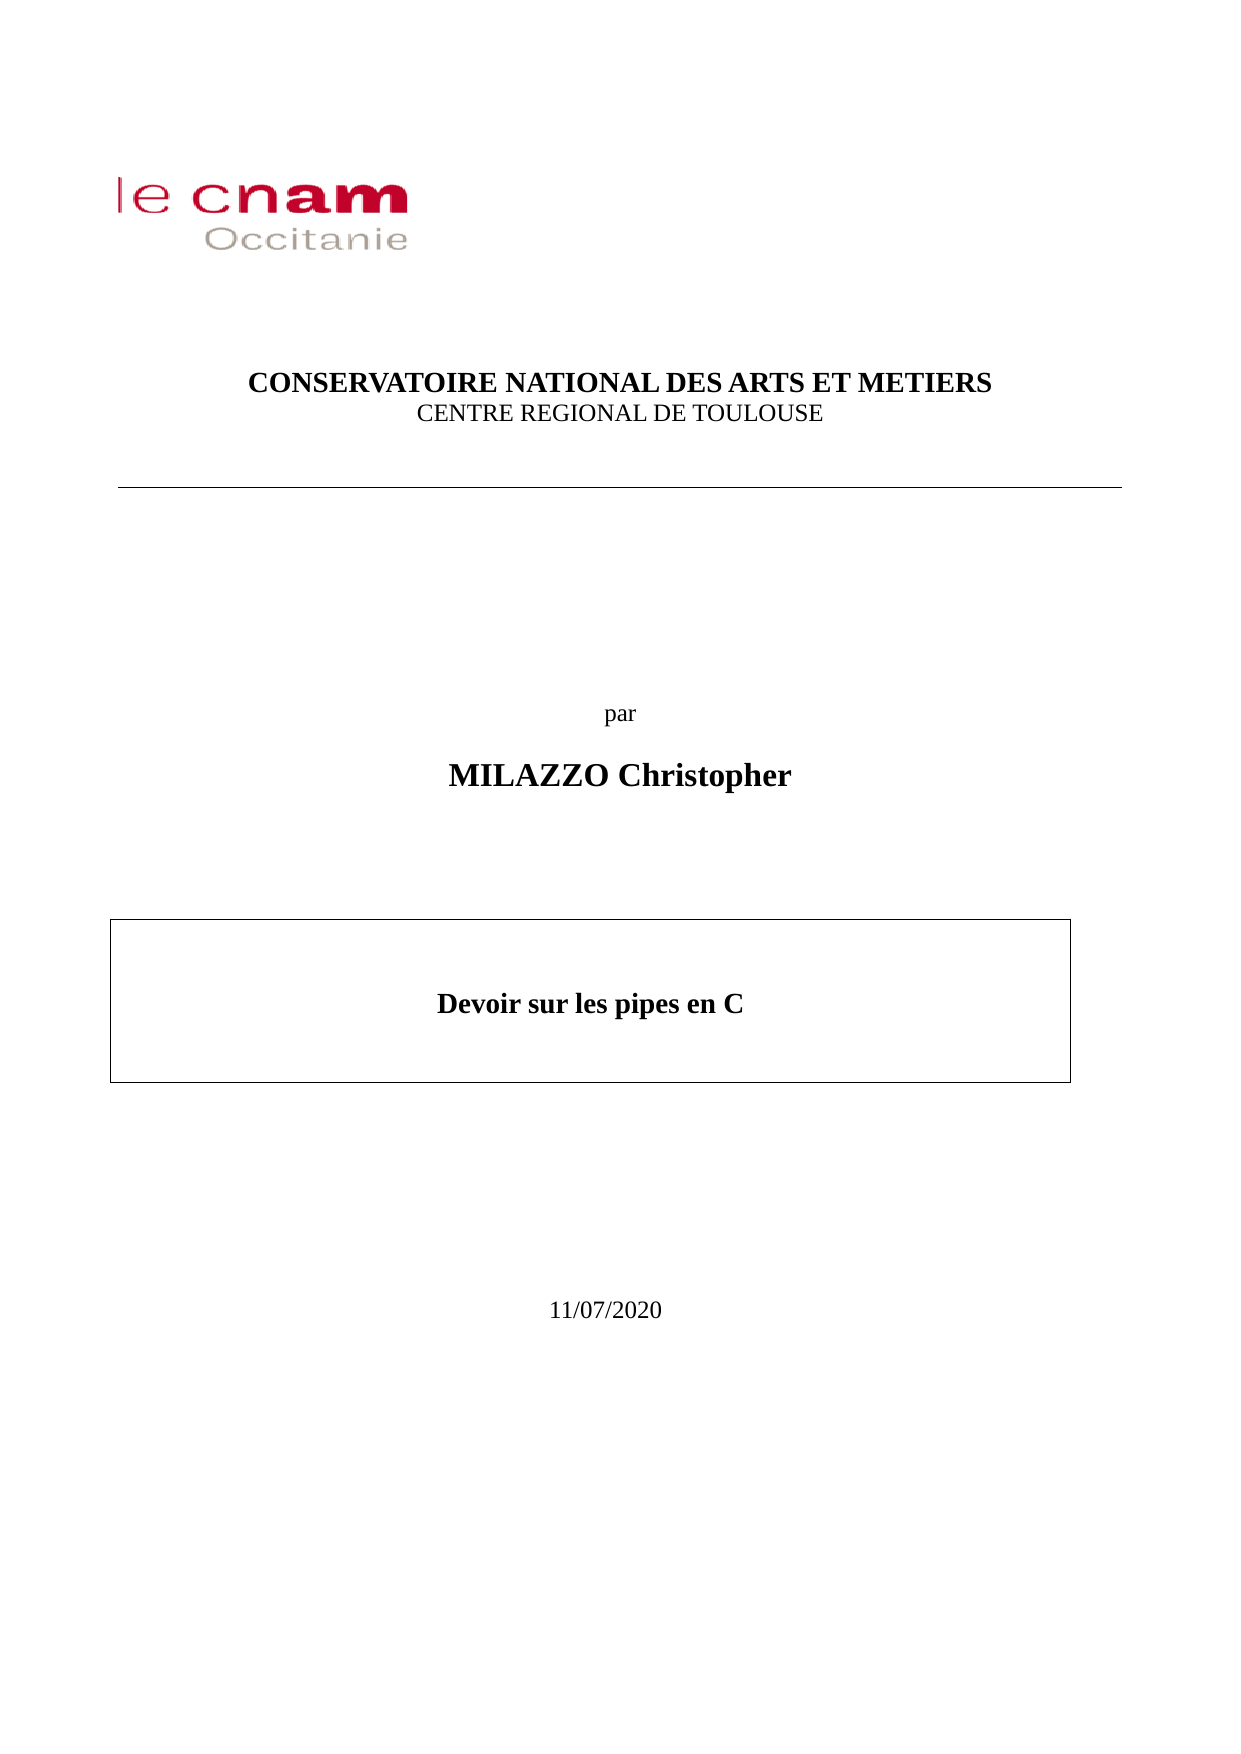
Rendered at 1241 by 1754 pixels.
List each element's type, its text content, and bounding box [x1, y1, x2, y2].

picture [118, 118, 408, 308]
text CONSERVATOIRE NATIONAL DES ARTS ET METIERS [118, 365, 1122, 398]
text CENTRE REGIONAL DE TOULOUSE [118, 398, 1122, 427]
text 11/07/2020 [296, 1295, 915, 1323]
table_header Devoir sur les pipes en C [111, 920, 1070, 1082]
text par [118, 698, 1122, 727]
text MILAZZO Christopher [118, 756, 1122, 794]
